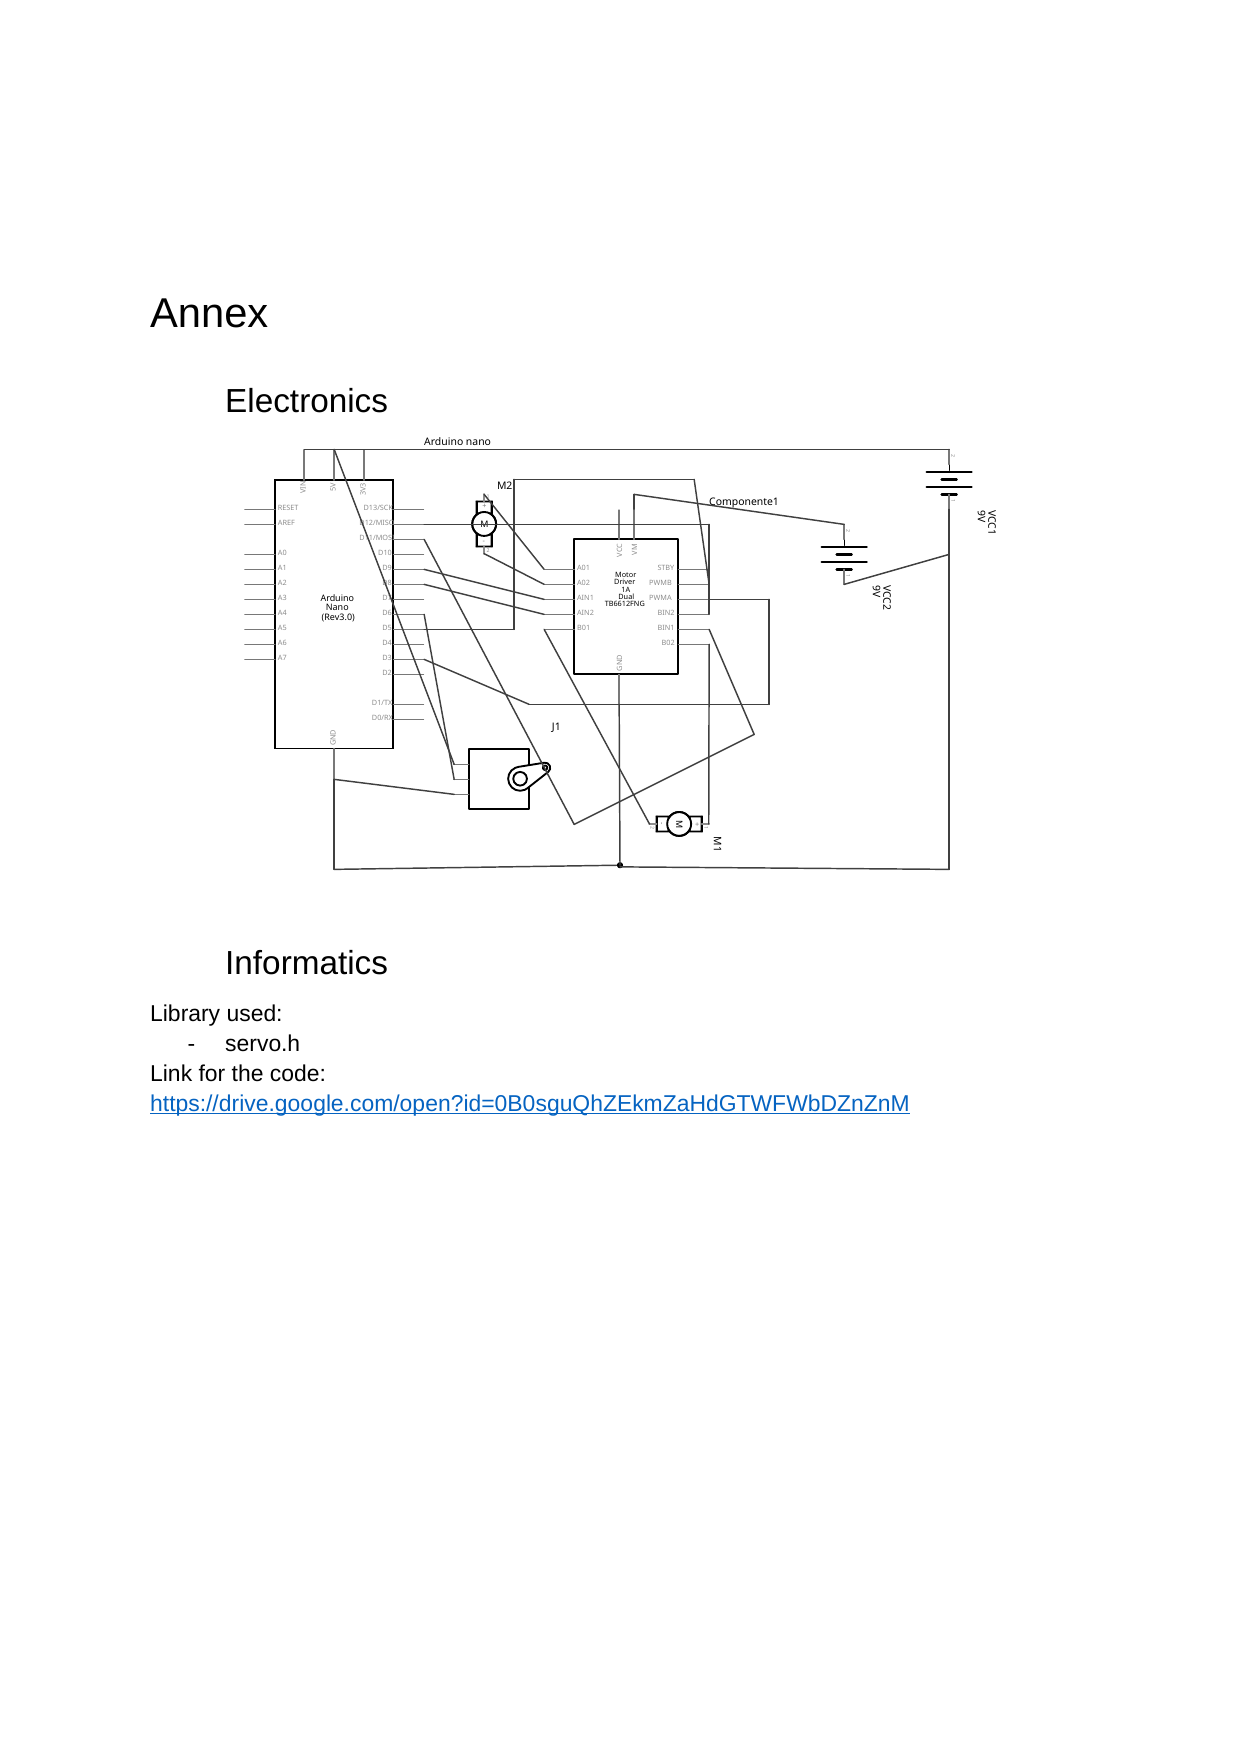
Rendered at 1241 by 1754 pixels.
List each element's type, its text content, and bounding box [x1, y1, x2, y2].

text Link for the code: [150, 1060, 1090, 1087]
text https://drive.google.com/open?id=0B0sguQhZEkmZaHdGTWFWbDZnZnM [150, 1090, 1090, 1117]
subtitle Annex [150, 288, 1090, 336]
list servo.h [187, 1030, 1090, 1056]
subtitle Informatics [225, 943, 1090, 982]
text Library used: [150, 1000, 1090, 1026]
subtitle Electronics [225, 381, 1090, 419]
